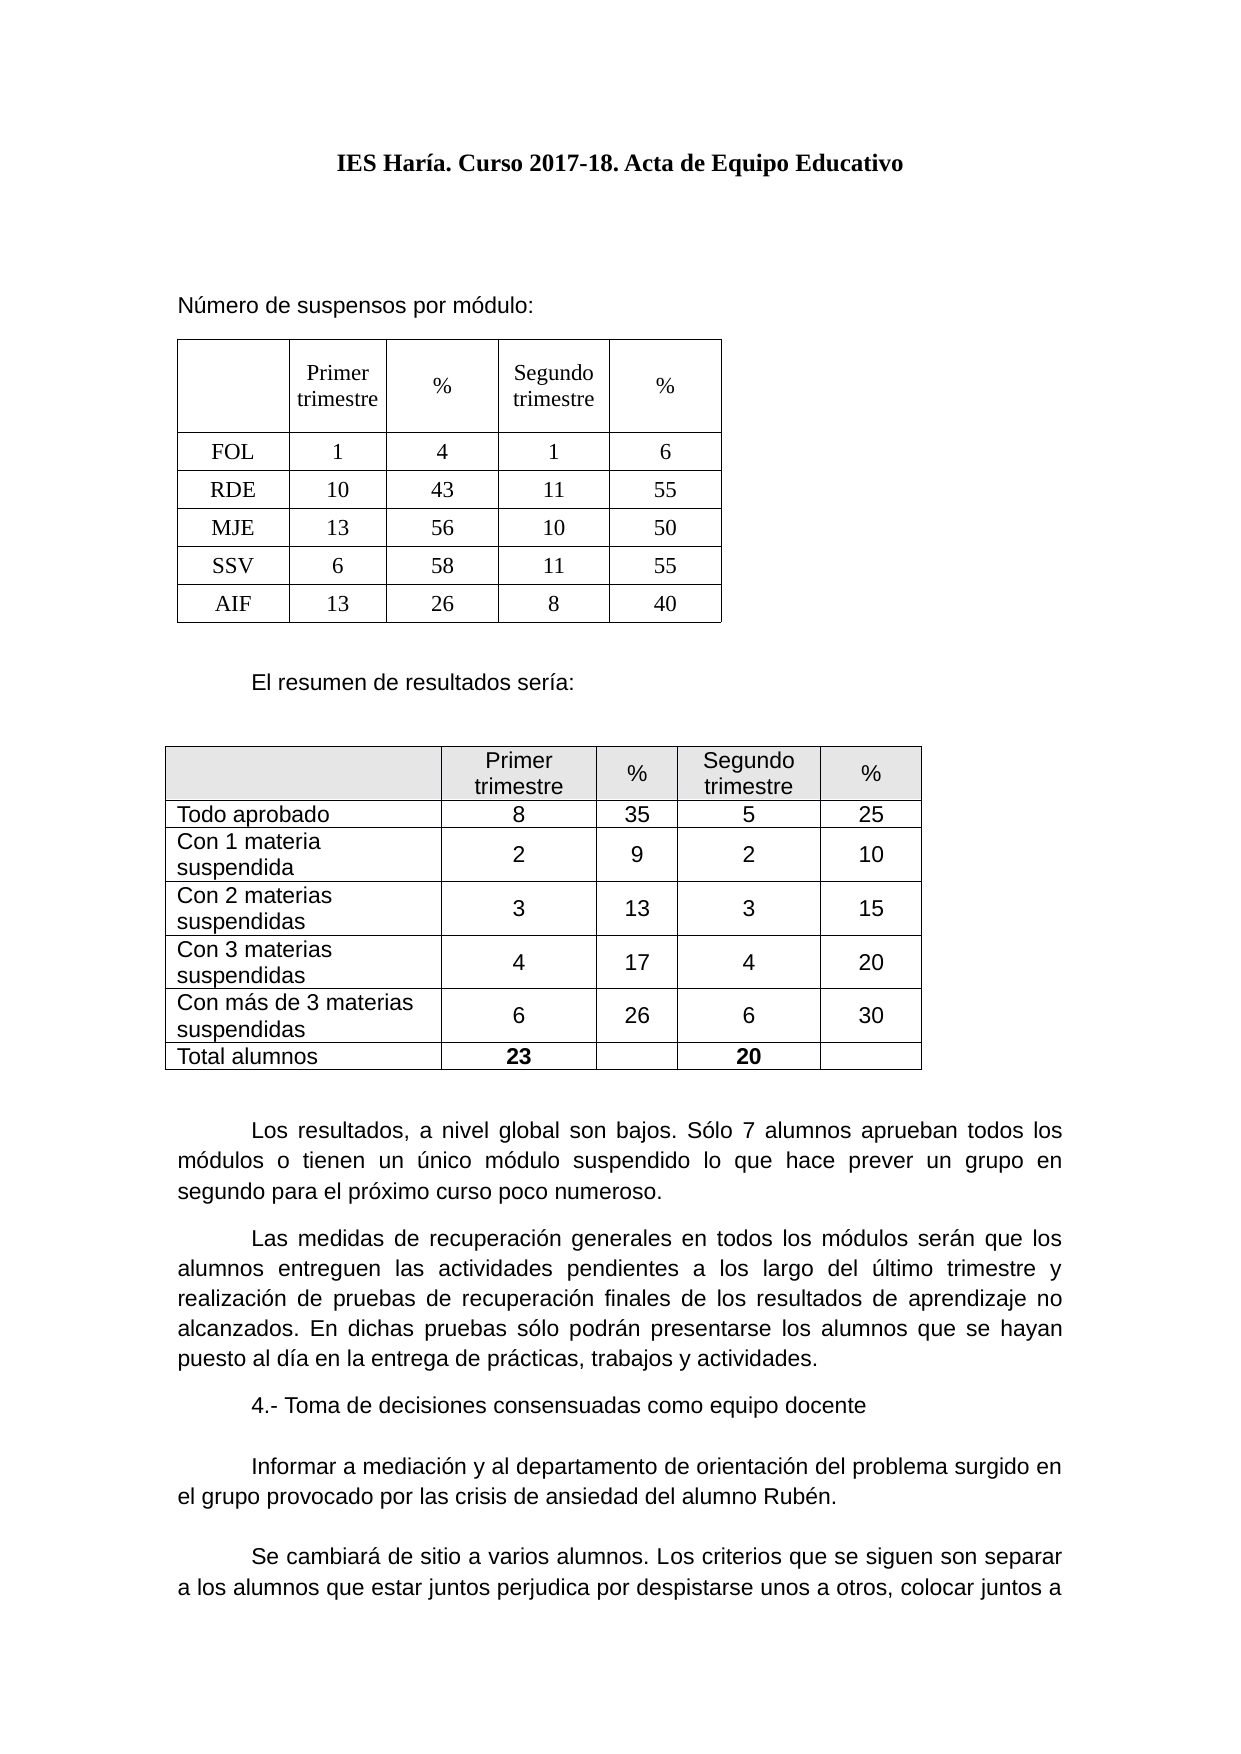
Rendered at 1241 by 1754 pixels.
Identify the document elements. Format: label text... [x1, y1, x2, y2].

table_cell 56 [387, 509, 498, 546]
table_cell 6 [290, 547, 386, 584]
table_cell MJE [178, 509, 289, 546]
table_header Segundo trimestre [499, 340, 609, 432]
table_header % [610, 340, 721, 432]
table_cell 10 [821, 828, 921, 881]
table_cell 4 [387, 433, 498, 470]
table_cell 58 [387, 547, 498, 584]
table_cell 30 [821, 989, 921, 1042]
table_cell 5 [678, 801, 820, 827]
table_cell 11 [499, 547, 609, 584]
text Se cambiará de sitio a varios alumnos. Los criterios que se siguen son separar a los alumnos que estar juntos perjudica por despistarse unos a otros, colocar juntos a [177, 1543, 1063, 1600]
table_cell 55 [610, 471, 721, 508]
table_cell [597, 1043, 677, 1069]
table_cell SSV [178, 547, 289, 584]
table_cell 3 [678, 882, 820, 934]
table_header Primer trimestre [442, 747, 596, 799]
table_cell 26 [387, 585, 498, 622]
table_cell 6 [678, 989, 820, 1042]
table_cell Total alumnos [166, 1043, 441, 1069]
table_header % [387, 340, 498, 432]
table_cell Todo aprobado [166, 801, 441, 827]
table_cell 8 [499, 585, 609, 622]
table_cell 23 [442, 1043, 596, 1069]
text Informar a mediación y al departamento de orientación del problema surgido en el grupo provocado por las crisis de ansiedad del alumno Rubén. [177, 1453, 1063, 1509]
table_cell 35 [597, 801, 677, 827]
table_header Primer trimestre [290, 340, 386, 432]
table_cell 13 [597, 882, 677, 934]
table_header Segundo trimestre [678, 747, 820, 799]
table_cell 11 [499, 471, 609, 508]
table_header [178, 340, 289, 432]
table_cell 8 [442, 801, 596, 827]
table_cell 40 [610, 585, 721, 622]
table_header % [597, 747, 677, 799]
table_header [166, 747, 441, 799]
table_cell FOL [178, 433, 289, 470]
table_cell 43 [387, 471, 498, 508]
table_cell 13 [290, 509, 386, 546]
table_cell 3 [442, 882, 596, 934]
table_cell Con 1 materia suspendida [166, 828, 441, 881]
table_cell 25 [821, 801, 921, 827]
table_cell 15 [821, 882, 921, 934]
table_cell 50 [610, 509, 721, 546]
text El resumen de resultados sería: [177, 669, 1063, 695]
text Las medidas de recuperación generales en todos los módulos serán que los alumnos entreguen las actividades pendientes a los largo del último trimestre y realización de pruebas de recuperación finales de los resultados de aprendizaje no alcanzados. En dichas pruebas sólo podrán presentarse los alumnos que se hayan puesto al día en la entrega de prácticas, trabajos y actividades. [177, 1224, 1063, 1372]
table_cell 9 [597, 828, 677, 881]
table_cell 2 [678, 828, 820, 881]
table_cell 1 [499, 433, 609, 470]
table_cell 2 [442, 828, 596, 881]
table_header % [821, 747, 921, 799]
table_cell Con más de 3 materias suspendidas [166, 989, 441, 1042]
table_cell 55 [610, 547, 721, 584]
table_cell 10 [499, 509, 609, 546]
text Los resultados, a nivel global son bajos. Sólo 7 alumnos aprueban todos los módulos o tienen un único módulo suspendido lo que hace prever un grupo en segundo para el próximo curso poco numeroso. [177, 1117, 1063, 1204]
table_cell 10 [290, 471, 386, 508]
table_cell Con 3 materias suspendidas [166, 936, 441, 988]
table_cell 4 [442, 936, 596, 988]
table_cell 20 [678, 1043, 820, 1069]
table_cell 20 [821, 936, 921, 988]
table_cell 13 [290, 585, 386, 622]
table_cell [821, 1043, 921, 1069]
table_cell 4 [678, 936, 820, 988]
table_cell AIF [178, 585, 289, 622]
table_cell RDE [178, 471, 289, 508]
table_cell 6 [610, 433, 721, 470]
table_cell 1 [290, 433, 386, 470]
table_cell Con 2 materias suspendidas [166, 882, 441, 934]
table_cell 26 [597, 989, 677, 1042]
table_cell 17 [597, 936, 677, 988]
text 4.- Toma de decisiones consensuadas como equipo docente [177, 1392, 1063, 1419]
table_cell 6 [442, 989, 596, 1042]
text Número de suspensos por módulo: [177, 292, 1063, 318]
